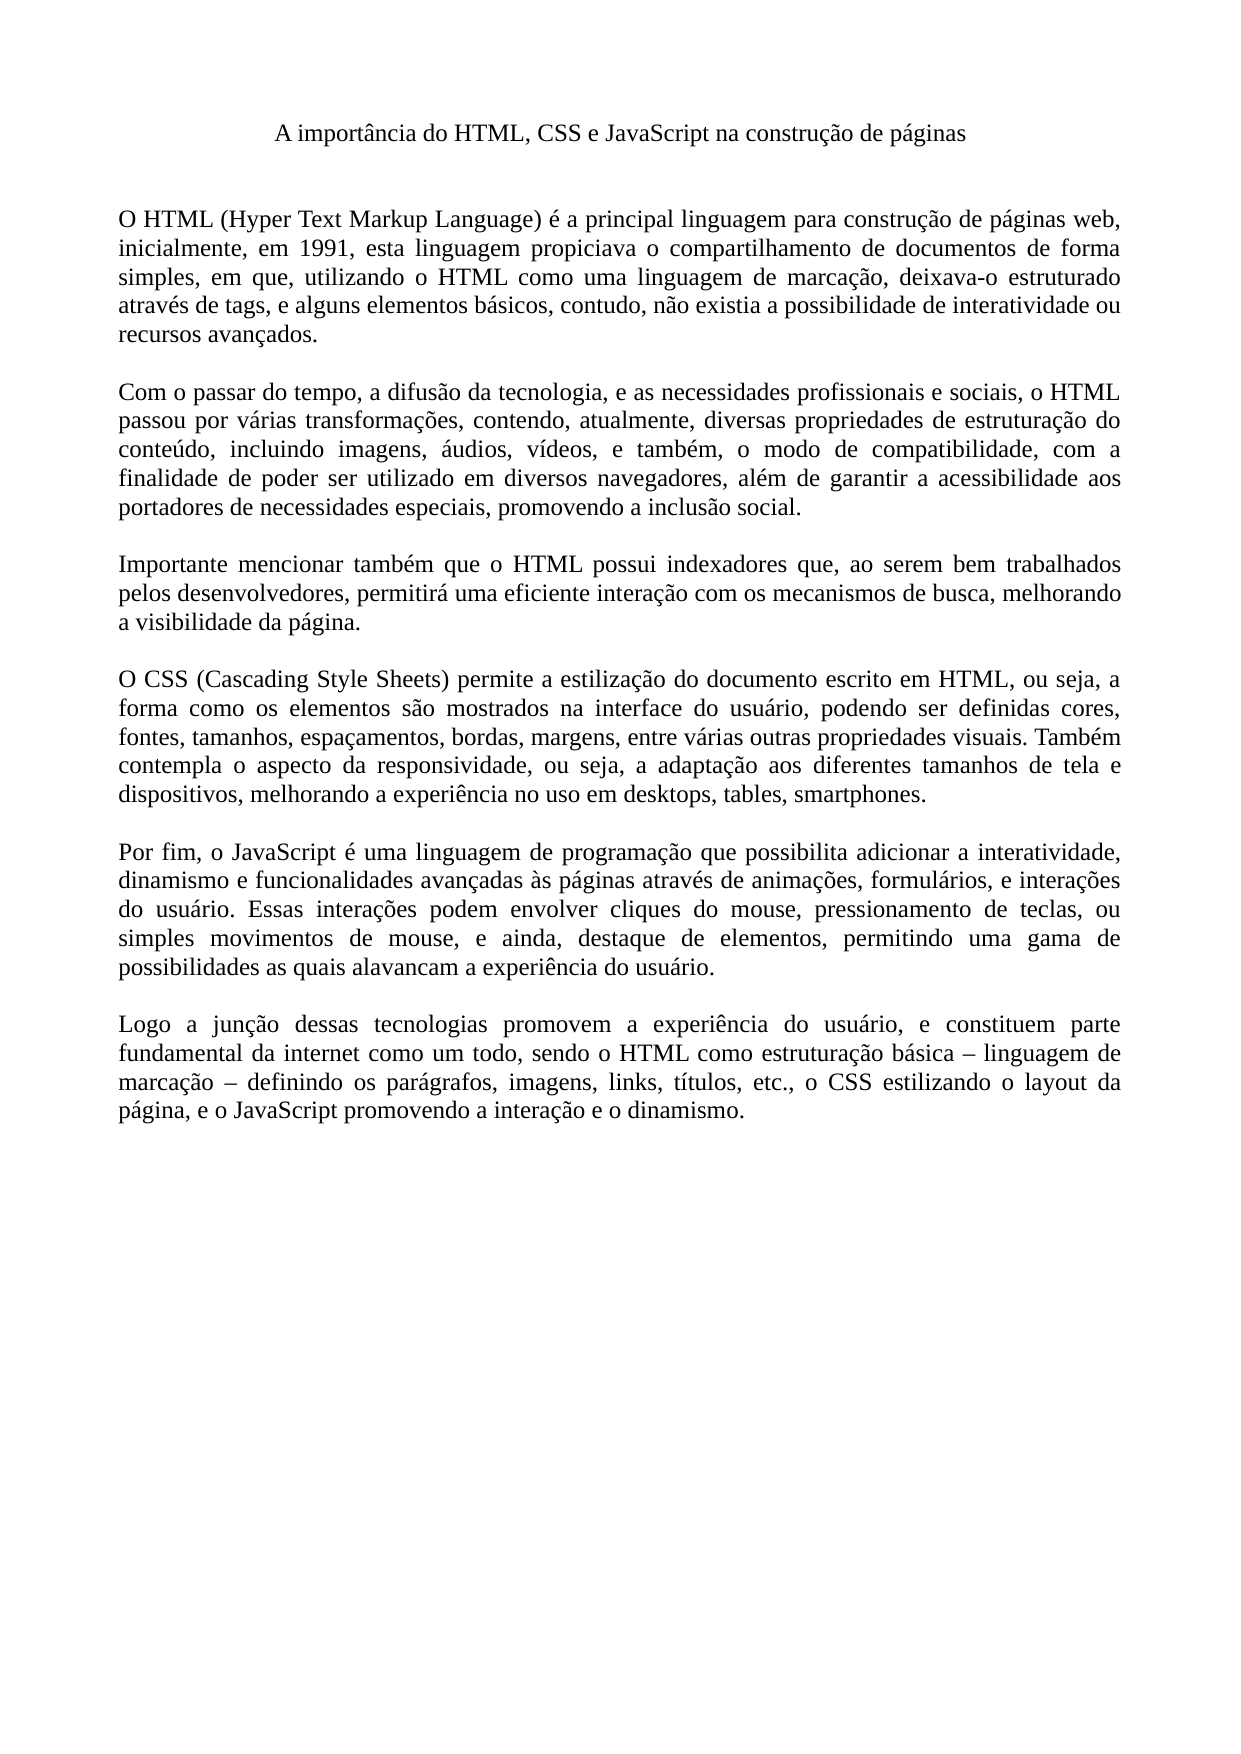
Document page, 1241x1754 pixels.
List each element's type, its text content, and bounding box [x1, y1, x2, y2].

text Por fim, o JavaScript é uma linguagem de programação que possibilita adicionar a interatividade, dinamismo e funcionalidades avançadas às páginas através de animações, formulários, e interações do usuário. Essas interações podem envolver cliques do mouse, pressionamento de teclas, ou simples movimentos de mouse, e ainda, destaque de elementos, permitindo uma gama de possibilidades as quais alavancam a experiência do usuário. [118, 837, 1122, 981]
text Com o passar do tempo, a difusão da tecnologia, e as necessidades profissionais e sociais, o HTML passou por várias transformações, contendo, atualmente, diversas propriedades de estruturação do conteúdo, incluindo imagens, áudios, vídeos, e também, o modo de compatibilidade, com a finalidade de poder ser utilizado em diversos navegadores, além de garantir a acessibilidade aos portadores de necessidades especiais, promovendo a inclusão social. [118, 377, 1122, 521]
text Importante mencionar também que o HTML possui indexadores que, ao serem bem trabalhados pelos desenvolvedores, permitirá uma eficiente interação com os mecanismos de busca, melhorando a visibilidade da página. [118, 549, 1122, 636]
text A importância do HTML, CSS e JavaScript na construção de páginas [118, 118, 1122, 147]
text Logo a junção dessas tecnologias promovem a experiência do usuário, e constituem parte fundamental da internet como um todo, sendo o HTML como estruturação básica – linguagem de marcação – definindo os parágrafos, imagens, links, títulos, etc., o CSS estilizando o layout da página, e o JavaScript promovendo a interação e o dinamismo. [118, 1009, 1122, 1124]
text O CSS (Cascading Style Sheets) permite a estilização do documento escrito em HTML, ou seja, a forma como os elementos são mostrados na interface do usuário, podendo ser definidas cores, fontes, tamanhos, espaçamentos, bordas, margens, entre várias outras propriedades visuais. Também contempla o aspecto da responsividade, ou seja, a adaptação aos diferentes tamanhos de tela e dispositivos, melhorando a experiência no uso em desktops, tables, smartphones. [118, 664, 1122, 808]
text O HTML (Hyper Text Markup Language) é a principal linguagem para construção de páginas web, inicialmente, em 1991, esta linguagem propiciava o compartilhamento de documentos de forma simples, em que, utilizando o HTML como uma linguagem de marcação, deixava-o estruturado através de tags, e alguns elementos básicos, contudo, não existia a possibilidade de interatividade ou recursos avançados. [118, 204, 1122, 348]
